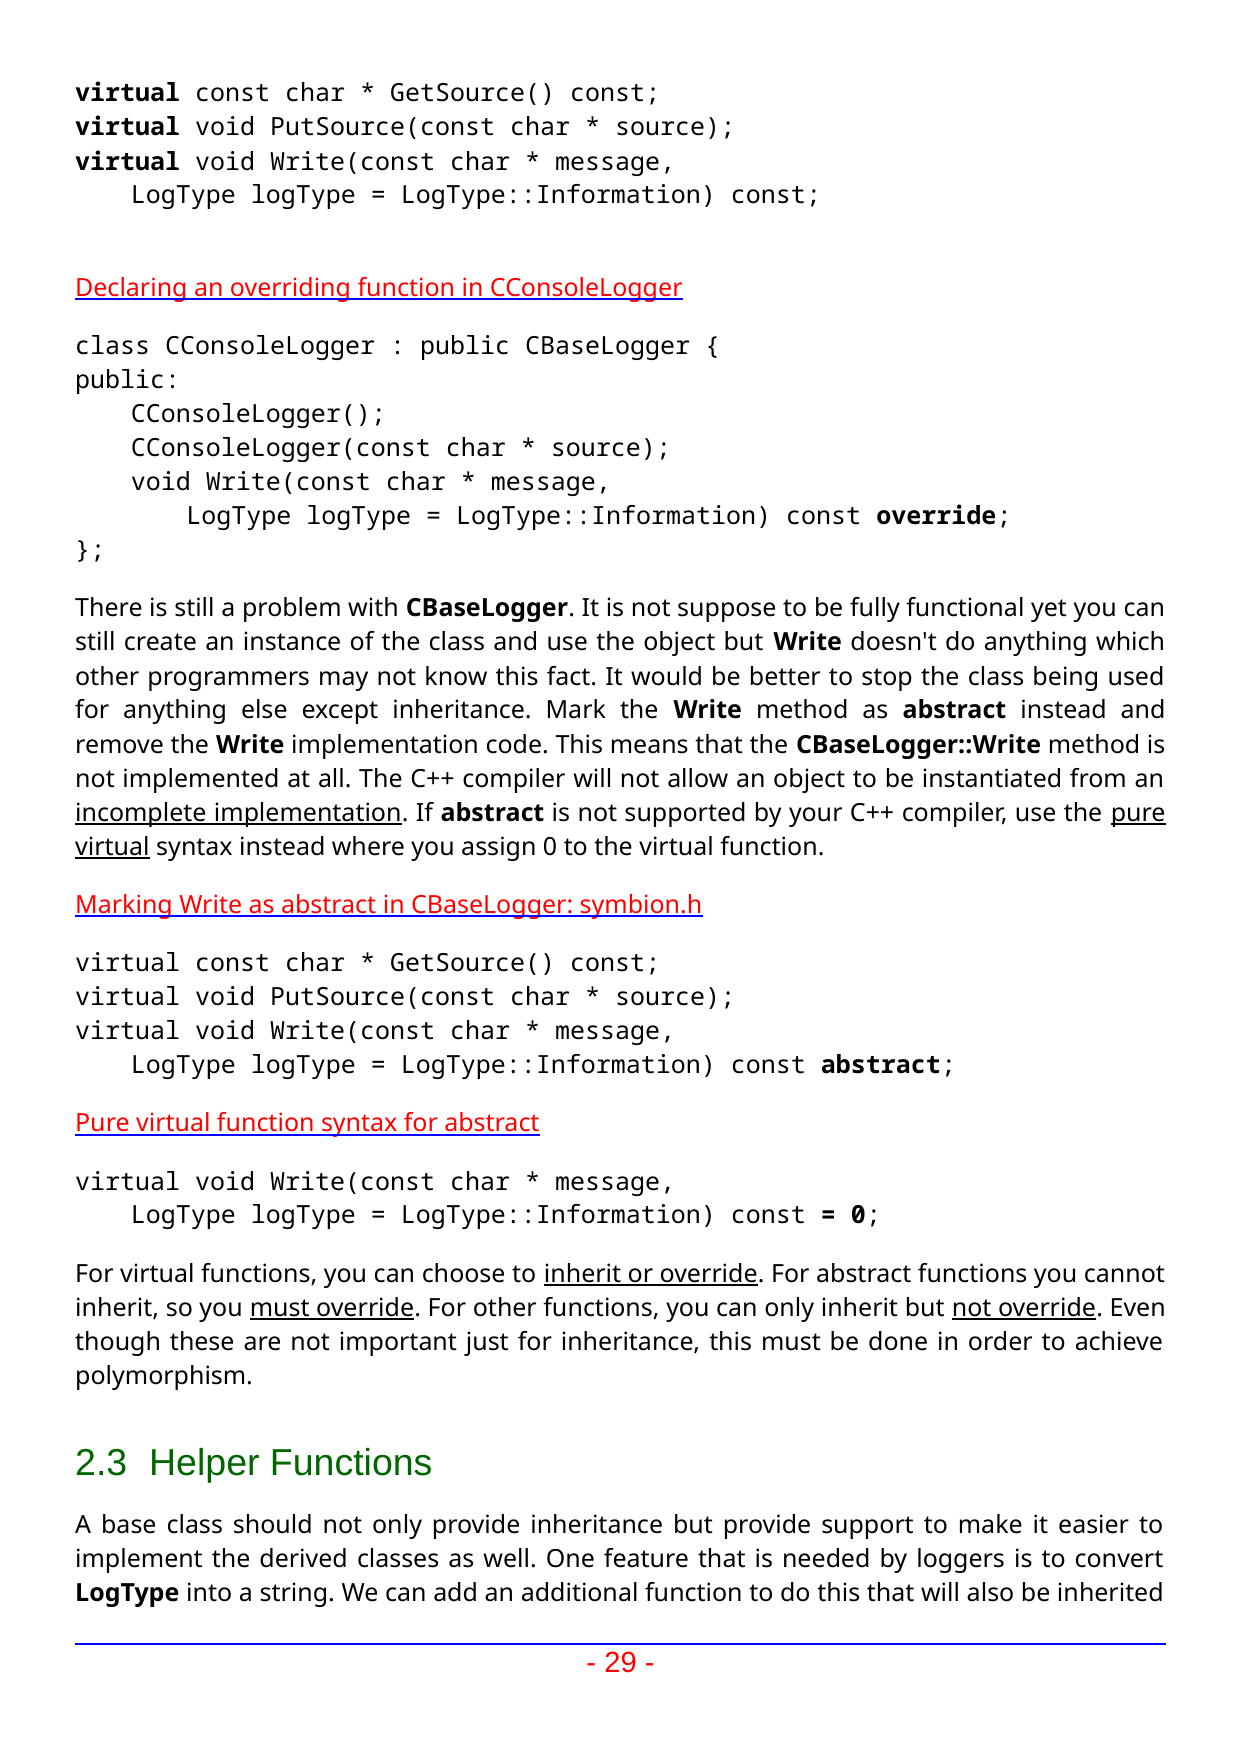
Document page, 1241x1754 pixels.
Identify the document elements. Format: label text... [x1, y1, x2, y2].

text }; [75, 532, 1166, 566]
text virtual void Write(const char * message, [75, 1013, 1166, 1047]
text LogType logType = LogType::Information) const; [75, 177, 1166, 211]
text There is still a problem with CBaseLogger. It is not suppose to be fully functional yet you can still create an instance of the class and use the object but Write doesn't do anything which other programmers may not know this fact. It would be better to stop the class being used for anything else except inheritance. Mark the Write method as abstract instead and remove the Write implementation code. This means that the CBaseLogger::Write method is not implemented at all. The C++ compiler will not allow an object to be instantiated from an incomplete implementation. If abstract is not supported by your C++ compiler, use the pure virtual syntax instead where you assign 0 to the virtual function. [75, 590, 1166, 862]
text CConsoleLogger(); [75, 396, 1166, 430]
text virtual const char * GetSource() const; [75, 75, 1166, 109]
text For virtual functions, you can choose to inherit or override. For abstract functions you cannot inherit, so you must override. For other functions, you can only inherit but not override. Even though these are not important just for inheritance, this must be done in order to achieve polymorphism. [75, 1255, 1166, 1392]
text virtual void PutSource(const char * source); [75, 109, 1166, 143]
text 2.3 Helper Functions [75, 1440, 1166, 1483]
text Declaring an overriding function in CConsoleLogger [75, 269, 1166, 303]
text LogType logType = LogType::Information) const = 0; [75, 1197, 1166, 1231]
text void Write(const char * message, [75, 464, 1166, 498]
text Marking Write as abstract in CBaseLogger: symbion.h [75, 887, 1166, 921]
text virtual void Write(const char * message, [75, 143, 1166, 177]
text virtual void Write(const char * message, [75, 1163, 1166, 1197]
text A base class should not only provide inheritance but provide support to make it easier to implement the derived classes as well. One feature that is needed by loggers is to convert LogType into a string. We can add an additional function to do this that will also be inherited [75, 1507, 1166, 1609]
text virtual void PutSource(const char * source); [75, 979, 1166, 1013]
text Pure virtual function syntax for abstract [75, 1105, 1166, 1139]
text LogType logType = LogType::Information) const override; [75, 498, 1166, 532]
text LogType logType = LogType::Information) const abstract; [75, 1047, 1166, 1081]
text virtual const char * GetSource() const; [75, 945, 1166, 979]
text public: [75, 362, 1166, 396]
text class CConsoleLogger : public CBaseLogger { [75, 327, 1166, 362]
text CConsoleLogger(const char * source); [75, 430, 1166, 464]
